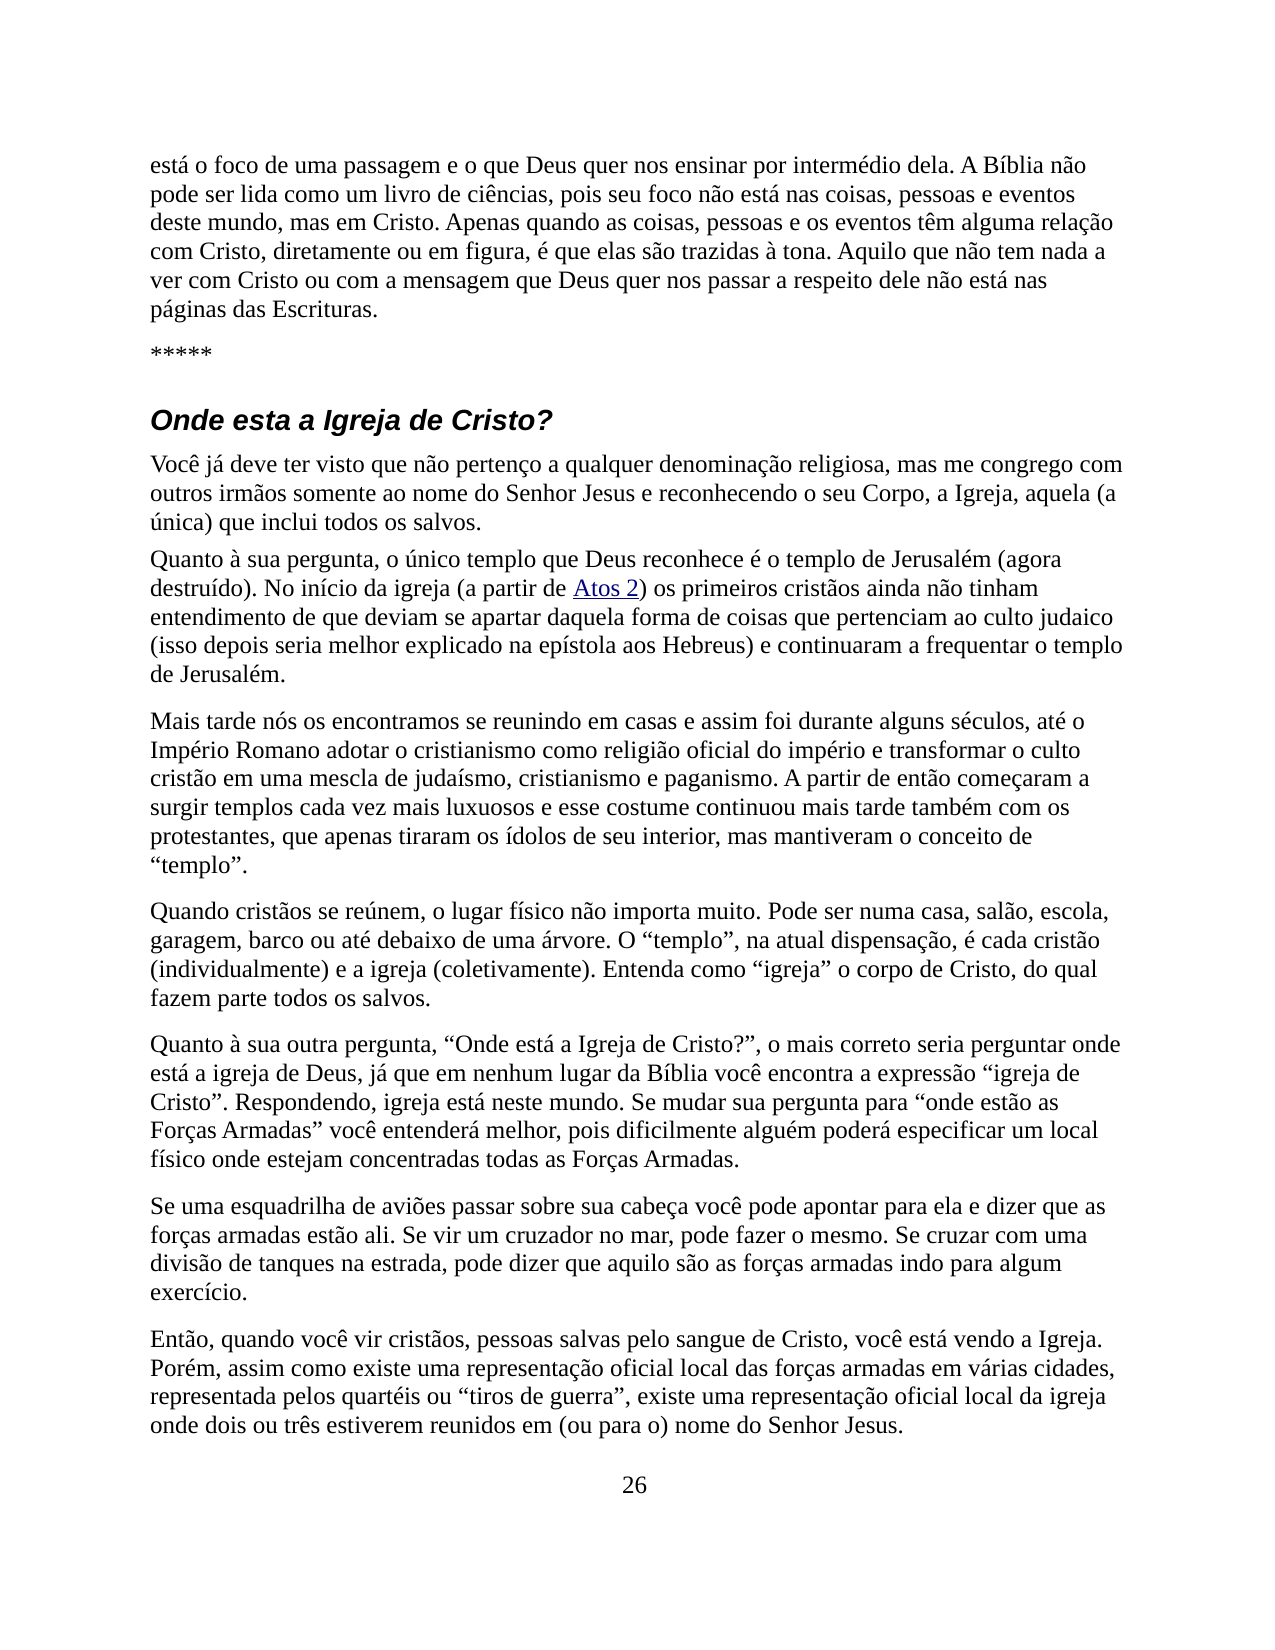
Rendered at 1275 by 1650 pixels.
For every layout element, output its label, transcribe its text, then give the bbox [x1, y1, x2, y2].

text Quando cristãos se reúnem, o lugar físico não importa muito. Pode ser numa casa, salão, escola, garagem, barco ou até debaixo de uma árvore. O “templo”, na atual dispensação, é cada cristão (individualmente) e a igreja (coletivamente). Entenda como “igreja” o corpo de Cristo, do qual fazem parte todos os salvos. [150, 896, 1125, 1011]
text está o foco de uma passagem e o que Deus quer nos ensinar por intermédio dela. A Bíblia não pode ser lida como um livro de ciências, pois seu foco não está nas coisas, pessoas e eventos deste mundo, mas em Cristo. Apenas quando as coisas, pessoas e os eventos têm alguma relação com Cristo, diretamente ou em figura, é que elas são trazidas à tona. Aquilo que não tem nada a ver com Cristo ou com a mensagem que Deus quer nos passar a respeito dele não está nas páginas das Escrituras. [150, 150, 1125, 322]
text Quanto à sua pergunta, o único templo que Deus reconhece é o templo de Jerusalém (agora destruído). No início da igreja (a partir de Atos 2) os primeiros cristãos ainda não tinham entendimento de que deviam se apartar daquela forma de coisas que pertenciam ao culto judaico (isso depois seria melhor explicado na epístola aos Hebreus) e continuaram a frequentar o templo de Jerusalém. [150, 544, 1125, 688]
text Então, quando você vir cristãos, pessoas salvas pelo sangue de Cristo, você está vendo a Igreja. Porém, assim como existe uma representação oficial local das forças armadas em várias cidades, representada pelos quartéis ou “tiros de guerra”, existe uma representação oficial local da igreja onde dois ou três estiverem reunidos em (ou para o) nome do Senhor Jesus. [150, 1324, 1125, 1439]
text Se uma esquadrilha de aviões passar sobre sua cabeça você pode apontar para ela e dizer que as forças armadas estão ali. Se vir um cruzador no mar, pode fazer o mesmo. Se cruzar com uma divisão de tanques na estrada, pode dizer que aquilo são as forças armadas indo para algum exercício. [150, 1191, 1125, 1306]
text ***** [150, 340, 1125, 369]
text Você já deve ter visto que não pertenço a qualquer denominação religiosa, mas me congrego com outros irmãos somente ao nome do Senhor Jesus e reconhecendo o seu Corpo, a Igreja, aquela (a única) que inclui todos os salvos. [150, 449, 1125, 535]
text Quanto à sua outra pergunta, “Onde está a Igreja de Cristo?”, o mais correto seria perguntar onde está a igreja de Deus, já que em nenhum lugar da Bíblia você encontra a expressão “igreja de Cristo”. Respondendo, igreja está neste mundo. Se mudar sua pergunta para “onde estão as Forças Armadas” você entenderá melhor, pois dificilmente alguém poderá especificar um local físico onde estejam concentradas todas as Forças Armadas. [150, 1029, 1125, 1173]
text Mais tarde nós os encontramos se reunindo em casas e assim foi durante alguns séculos, até o Império Romano adotar o cristianismo como religião oficial do império e transformar o culto cristão em uma mescla de judaísmo, cristianismo e paganismo. A partir de então começaram a surgir templos cada vez mais luxuosos e esse costume continuou mais tarde também com os protestantes, que apenas tiraram os ídolos de seu interior, mas mantiveram o conceito de “templo”. [150, 706, 1125, 878]
subtitle Onde esta a Igreja de Cristo? [150, 403, 1125, 437]
